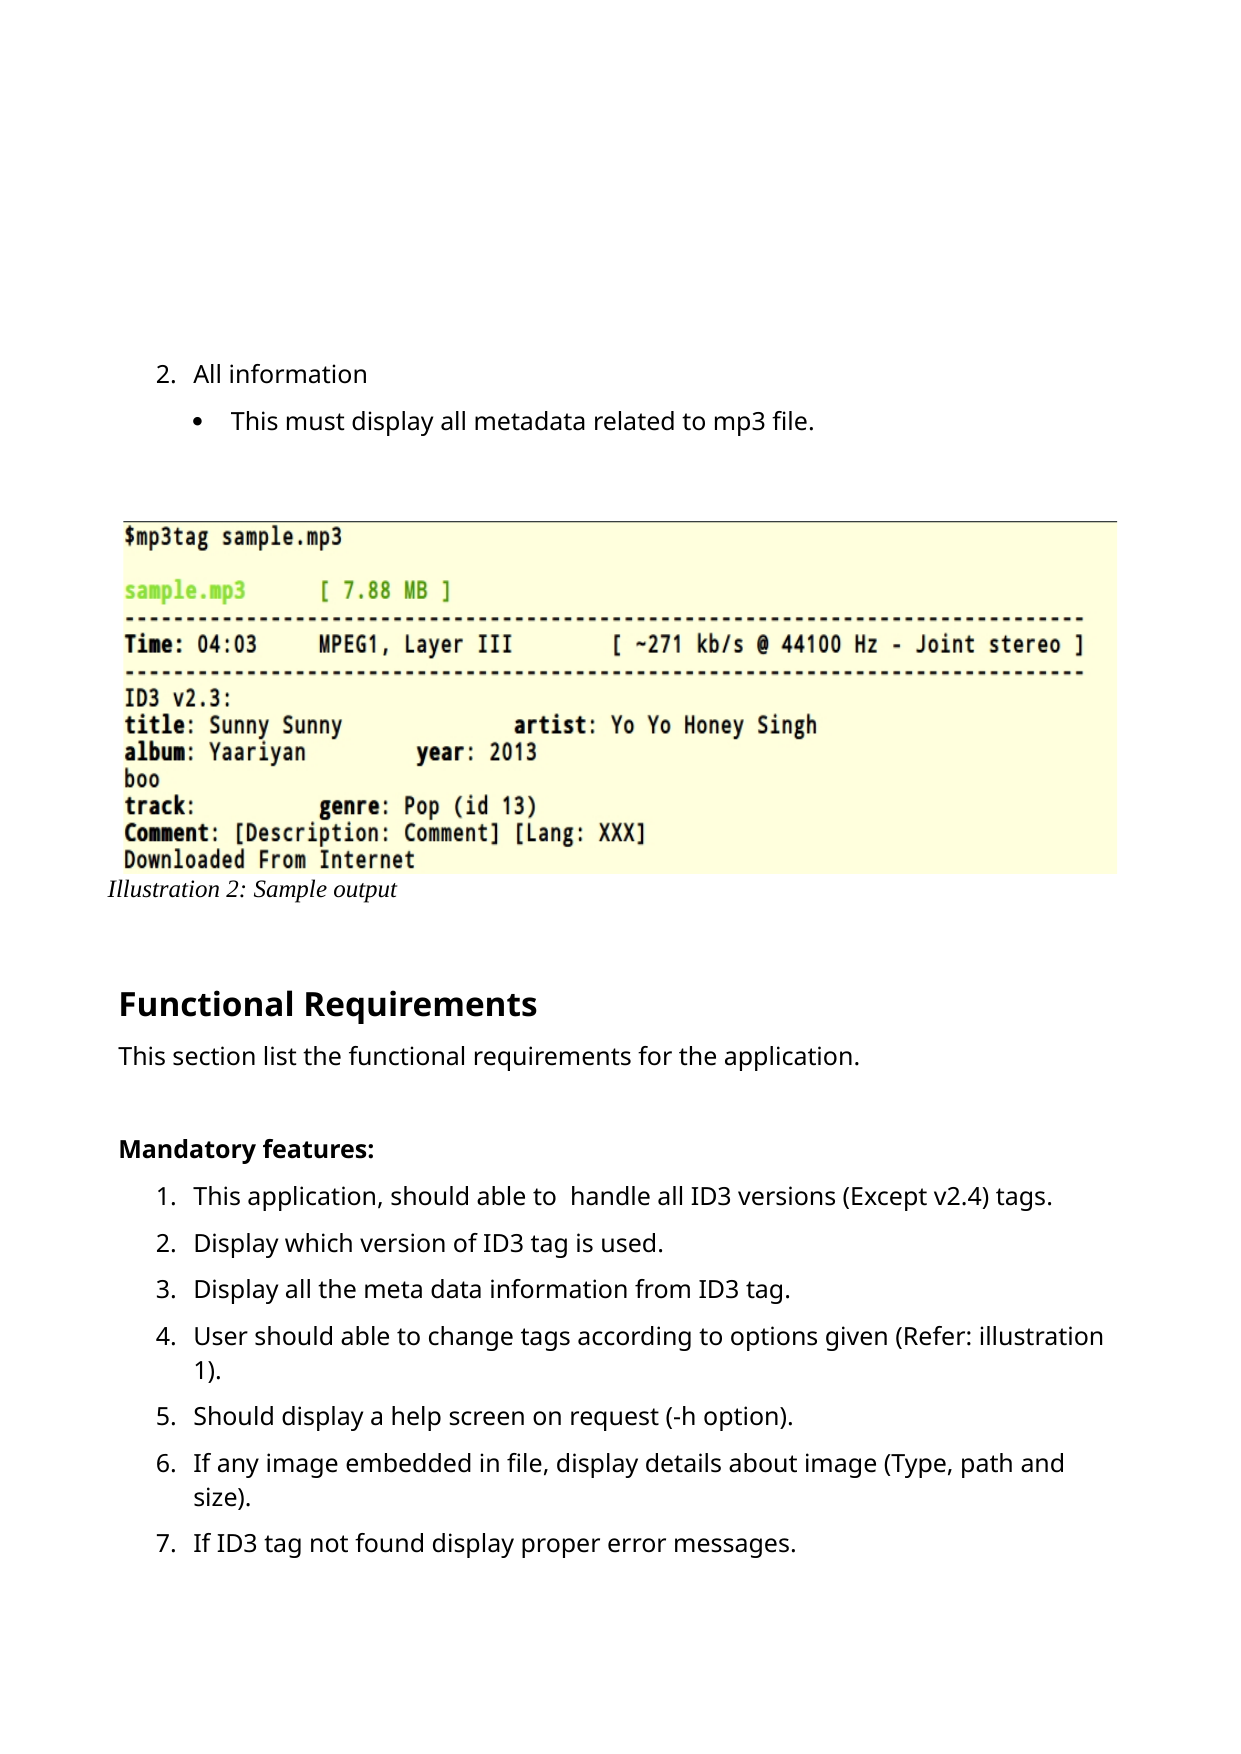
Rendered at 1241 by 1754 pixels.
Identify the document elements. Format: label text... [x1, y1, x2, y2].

list If ID3 tag not found display proper error messages. [156, 1526, 1122, 1560]
list Display which version of ID3 tag is used. [156, 1225, 1122, 1259]
subtitle Functional Requirements [118, 981, 1122, 1026]
picture [123, 521, 1118, 874]
list Display all the meta data information from ID3 tag. [156, 1272, 1122, 1306]
text Illustration 2: Sample output [107, 521, 1133, 902]
list This must display all metadata related to mp3 file. [193, 403, 1122, 437]
list All information [156, 357, 1122, 391]
text This section list the functional requirements for the application. [118, 1039, 1122, 1073]
list This application, should able to handle all ID3 versions (Except v2.4) tags. [156, 1179, 1122, 1213]
list Should display a help screen on request (-h option). [156, 1399, 1122, 1433]
list If any image embedded in file, display details about image (Type, path and size). [156, 1446, 1122, 1514]
text Mandatory features: [118, 1132, 1122, 1166]
list User should able to change tags according to options given (Refer: illustration 1). [156, 1318, 1122, 1386]
